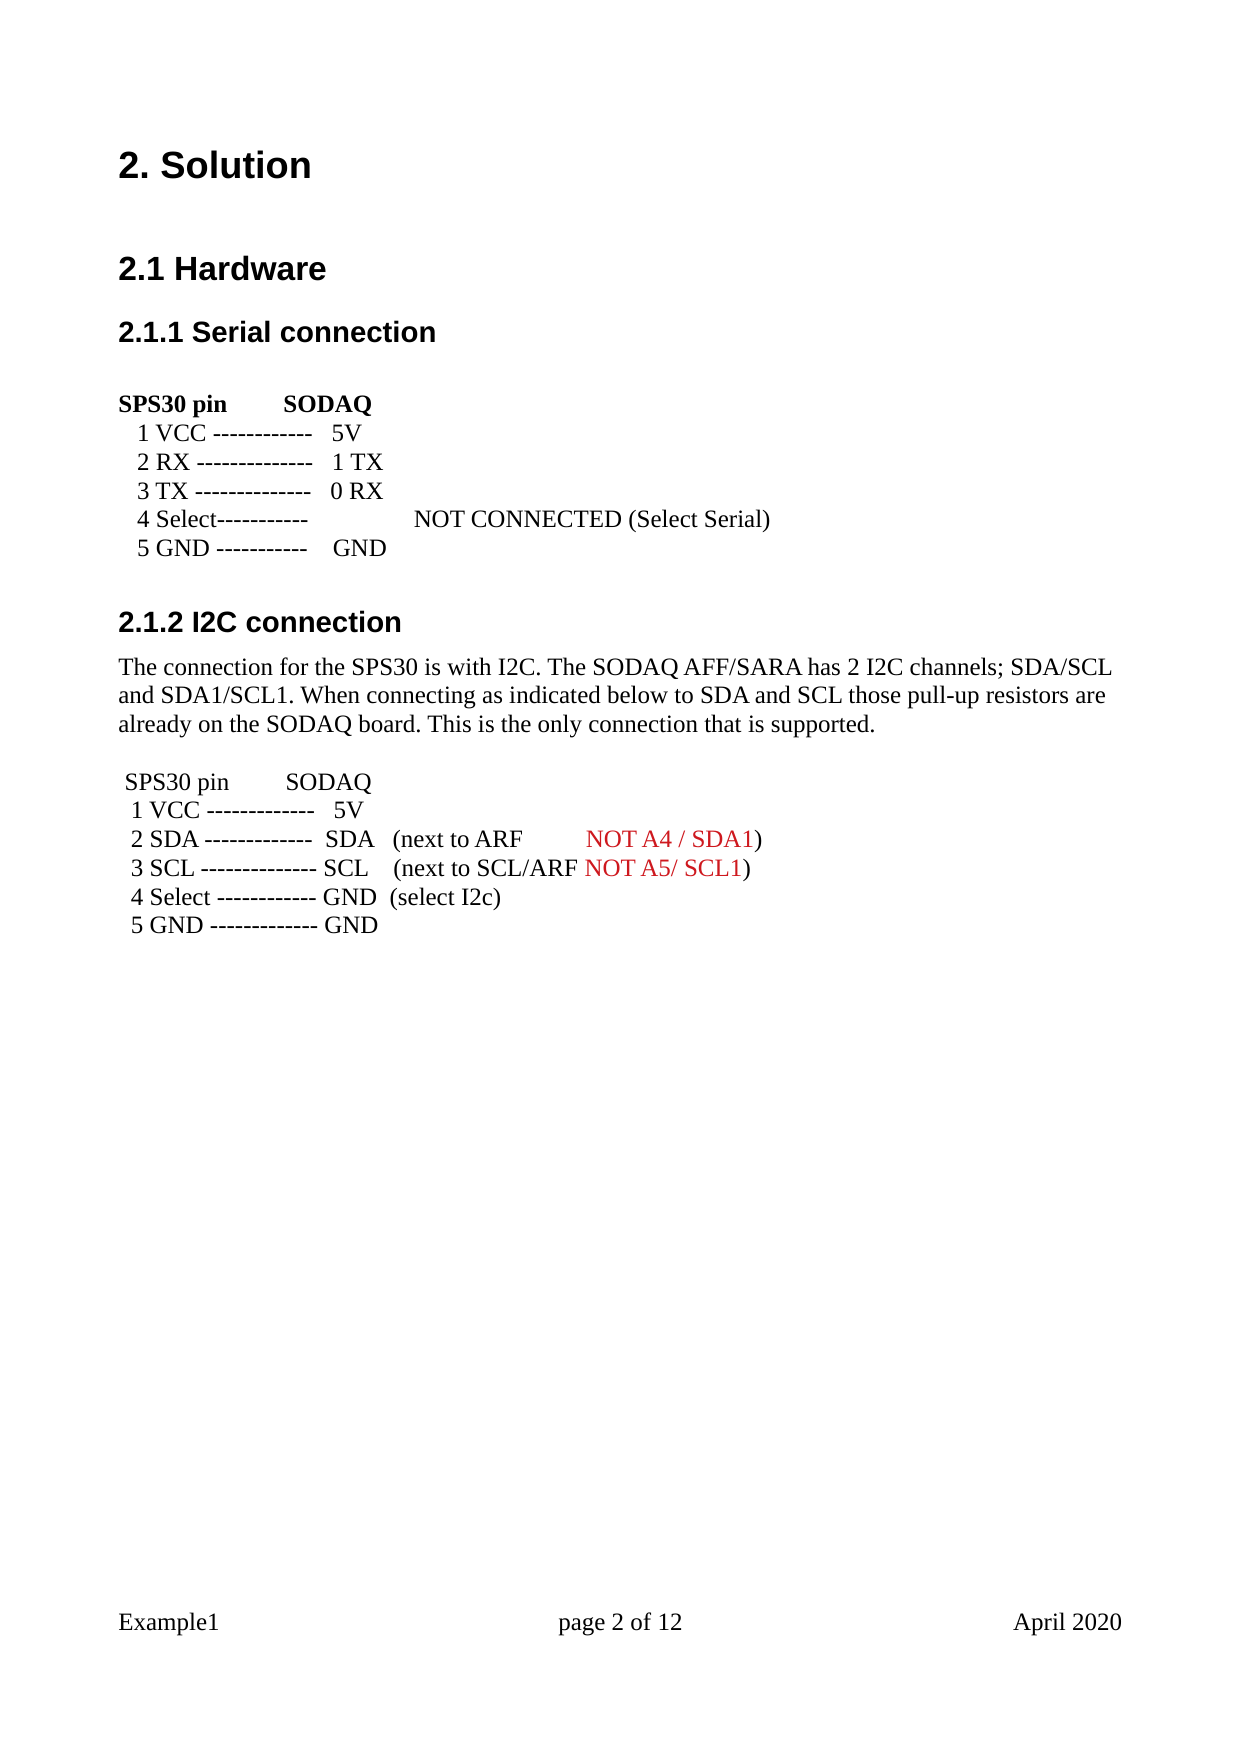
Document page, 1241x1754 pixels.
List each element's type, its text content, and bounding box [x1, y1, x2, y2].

text 3 SCL -------------- SCL (next to SCL/ARF NOT A5/ SCL1) [118, 853, 1122, 882]
subtitle 2.1.2 I2C connection [118, 605, 1122, 639]
text 5 GND ----------- GND [118, 533, 1122, 562]
text 1 VCC ------------- 5V [118, 795, 1122, 824]
text 5 GND ------------- GND [118, 910, 1122, 939]
text 2 SDA ------------- SDA (next to ARF NOT A4 / SDA1) [118, 824, 1122, 853]
text 4 Select ------------ GND (select I2c) [118, 882, 1122, 910]
text SPS30 pin SODAQ [118, 389, 1122, 418]
text 3 TX -------------- 0 RX [118, 476, 1122, 504]
subtitle 2.1.1 Serial connection [118, 314, 1122, 348]
text The connection for the SPS30 is with I2C. The SODAQ AFF/SARA has 2 I2C channels; SDA/SCL and SDA1/SCL1. When connecting as indicated below to SDA and SCL those pull-up resistors are already on the SODAQ board. This is the only connection that is supported. [118, 652, 1122, 738]
text 1 VCC ------------ 5V [118, 418, 1122, 447]
text 4 Select----------- NOT CONNECTED (Select Serial) [118, 504, 1122, 533]
subtitle 2. Solution [118, 143, 1122, 187]
text SPS30 pin SODAQ [118, 767, 1122, 795]
subtitle 2.1 Hardware [118, 249, 1122, 287]
text 2 RX -------------- 1 TX [118, 447, 1122, 476]
